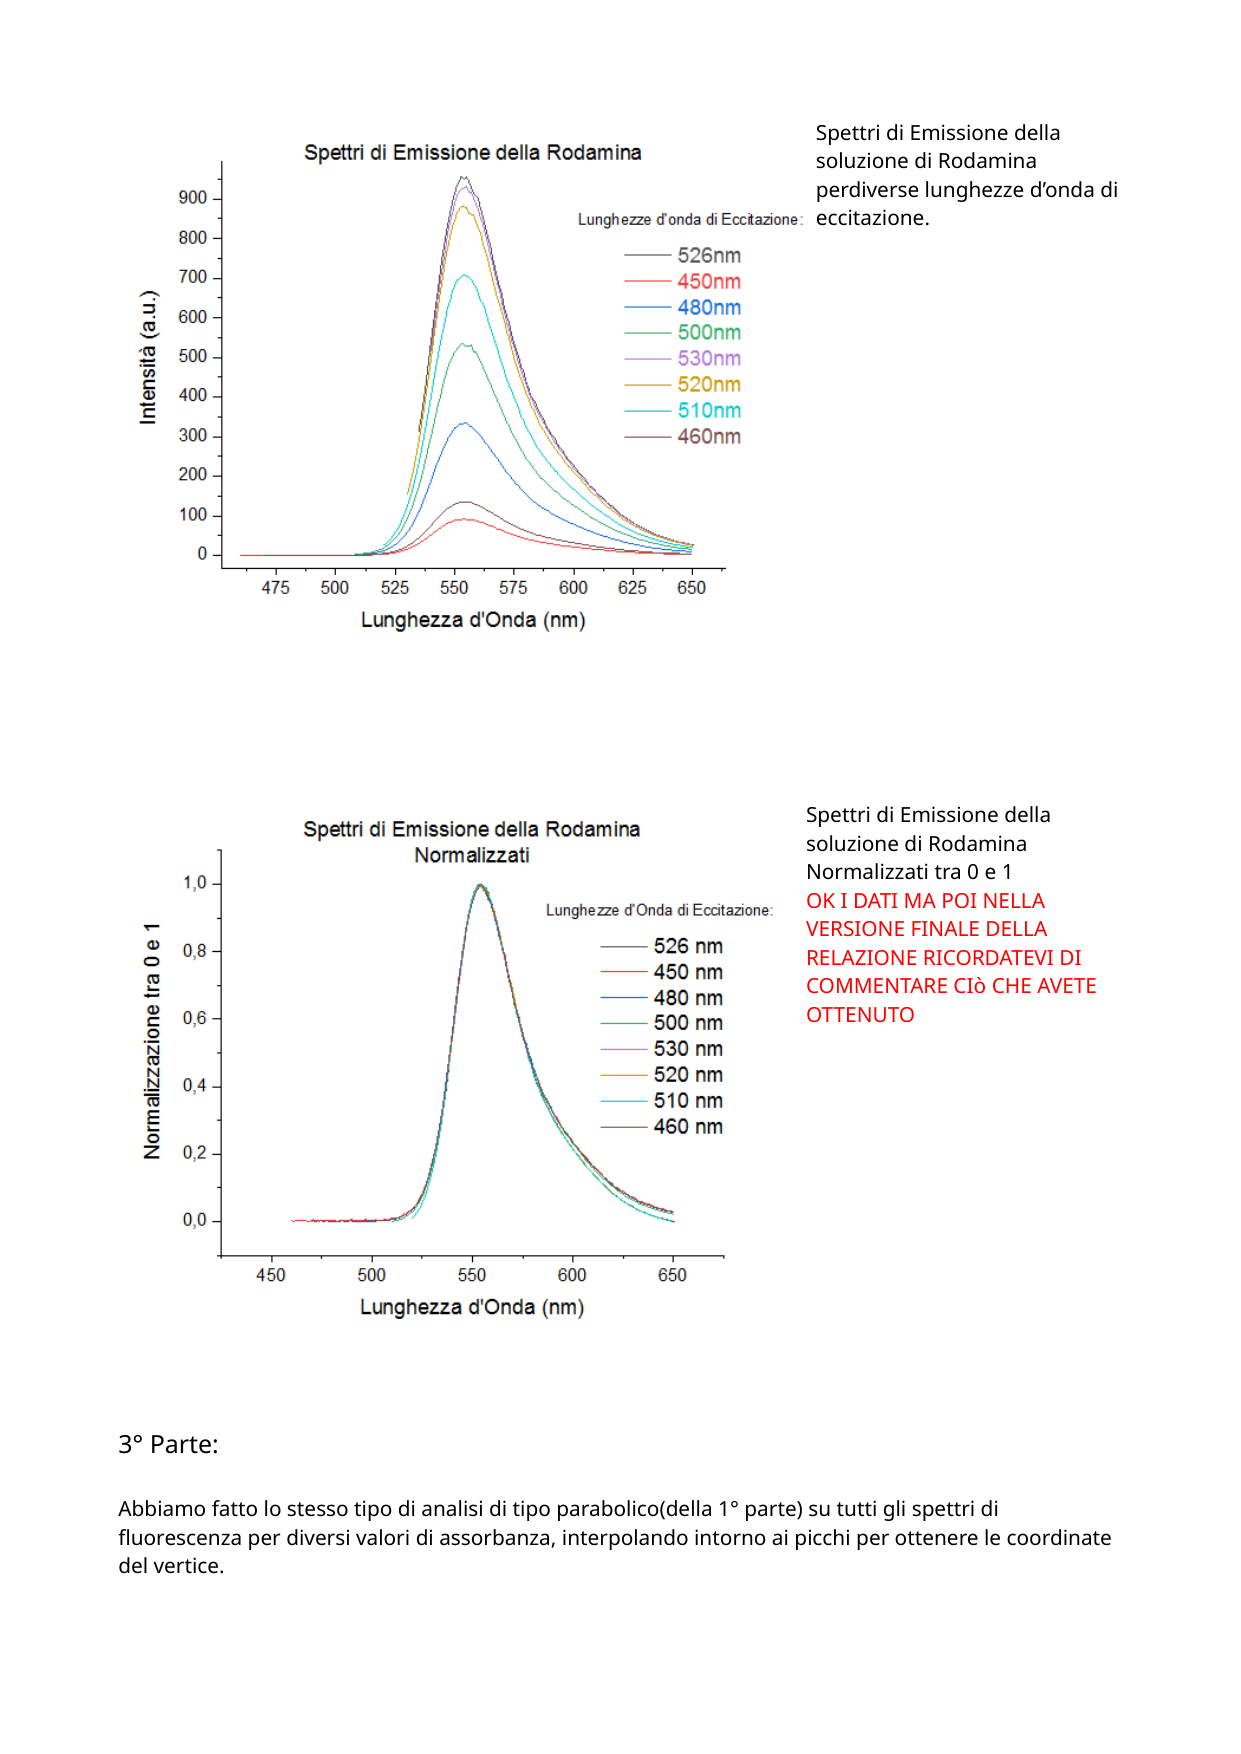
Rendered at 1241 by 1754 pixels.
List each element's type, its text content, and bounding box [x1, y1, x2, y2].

picture [118, 800, 806, 1332]
picture [122, 122, 816, 646]
text OK I DATI MA POI NELLA VERSIONE FINALE DELLA RELAZIONE RICORDATEVI DI COMMENTARE CIò CHE AVETE OTTENUTO [806, 886, 1122, 1028]
text 3° Parte: [118, 1426, 1122, 1460]
text Spettri di Emissione della soluzione di Rodamina Normalizzati tra 0 e 1 [806, 801, 1122, 886]
text Spettri di Emissione della soluzione di Rodamina perdiverse lunghezze d’onda di eccitazione. [118, 118, 1122, 232]
text Abbiamo fatto lo stesso tipo di analisi di tipo parabolico(della 1° parte) su tutti gli spettri di fluorescenza per diversi valori di assorbanza, interpolando intorno ai picchi per ottenere le coordinate del vertice. [118, 1494, 1122, 1580]
